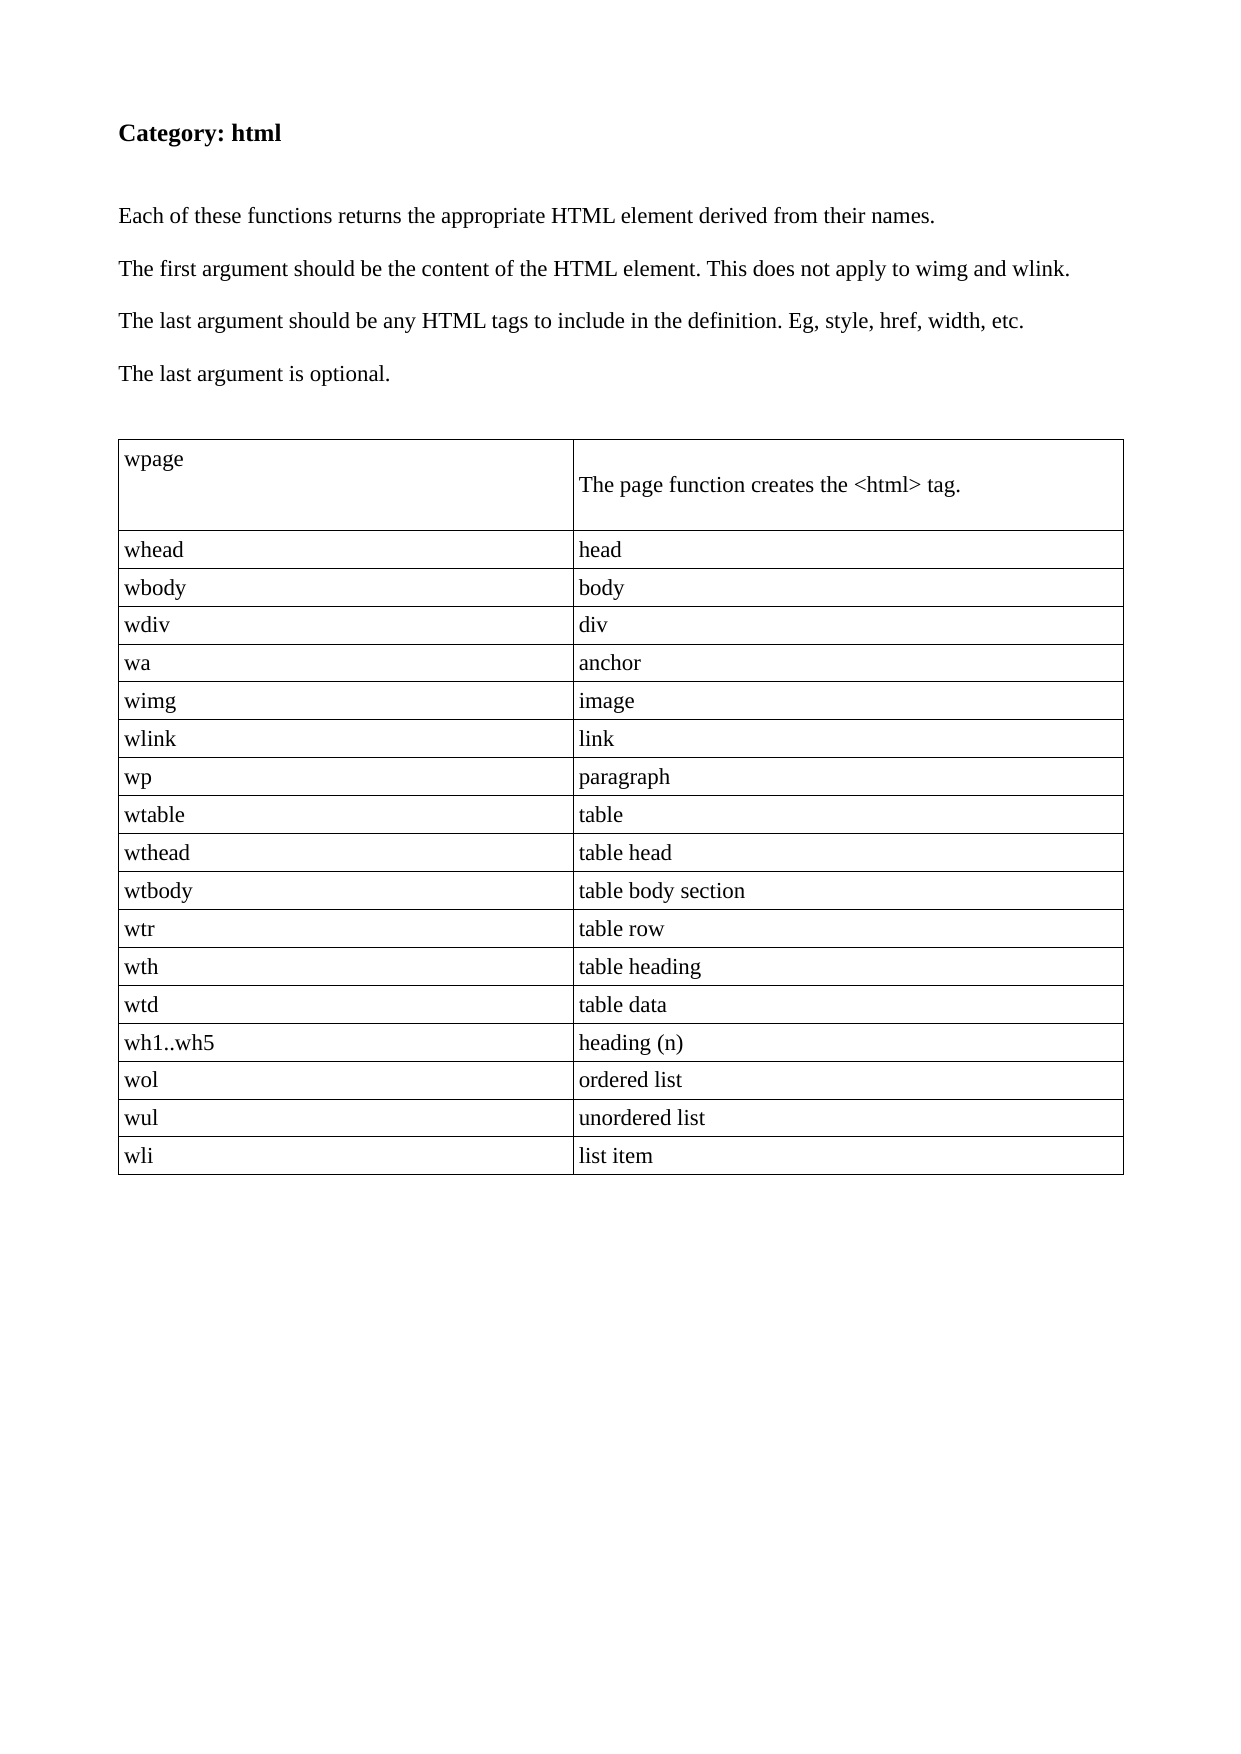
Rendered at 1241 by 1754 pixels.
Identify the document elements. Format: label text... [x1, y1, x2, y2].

table_cell wh1..wh5 [119, 1024, 573, 1061]
table_cell wa [119, 645, 573, 681]
text The first argument should be the content of the HTML element. This does not apply to wimg and wlink. [118, 255, 1122, 281]
table_cell wlink [119, 720, 573, 757]
table_cell unordered list [574, 1100, 1123, 1136]
table_cell image [574, 682, 1123, 719]
table_cell ordered list [574, 1062, 1123, 1098]
table_header wpage [119, 440, 573, 530]
text The last argument is optional. [118, 360, 1122, 386]
table_cell wol [119, 1062, 573, 1098]
text The last argument should be any HTML tags to include in the definition. Eg, style, href, width, etc. [118, 307, 1122, 334]
table_cell table heading [574, 948, 1123, 985]
table_cell head [574, 531, 1123, 568]
table_cell wimg [119, 682, 573, 719]
table_cell wtd [119, 986, 573, 1023]
table_cell table data [574, 986, 1123, 1023]
table_cell paragraph [574, 758, 1123, 795]
text Category: html [118, 118, 1122, 147]
table_cell wbody [119, 569, 573, 606]
table_cell wtbody [119, 872, 573, 909]
table_cell wul [119, 1100, 573, 1136]
text Each of these functions returns the appropriate HTML element derived from their names. [118, 202, 1122, 228]
table_cell div [574, 607, 1123, 643]
table_cell wdiv [119, 607, 573, 643]
table_cell anchor [574, 645, 1123, 681]
table_cell heading (n) [574, 1024, 1123, 1061]
table_cell wli [119, 1137, 573, 1174]
table_cell table row [574, 910, 1123, 947]
table_cell table [574, 796, 1123, 833]
table_cell wp [119, 758, 573, 795]
table_cell body [574, 569, 1123, 606]
table_cell wthead [119, 834, 573, 871]
table_cell whead [119, 531, 573, 568]
table_cell table head [574, 834, 1123, 871]
table_cell wtable [119, 796, 573, 833]
table_header The page function creates the <html> tag. [574, 440, 1123, 530]
table_cell link [574, 720, 1123, 757]
table_cell wtr [119, 910, 573, 947]
table_cell wth [119, 948, 573, 985]
table_cell table body section [574, 872, 1123, 909]
table_cell list item [574, 1137, 1123, 1174]
